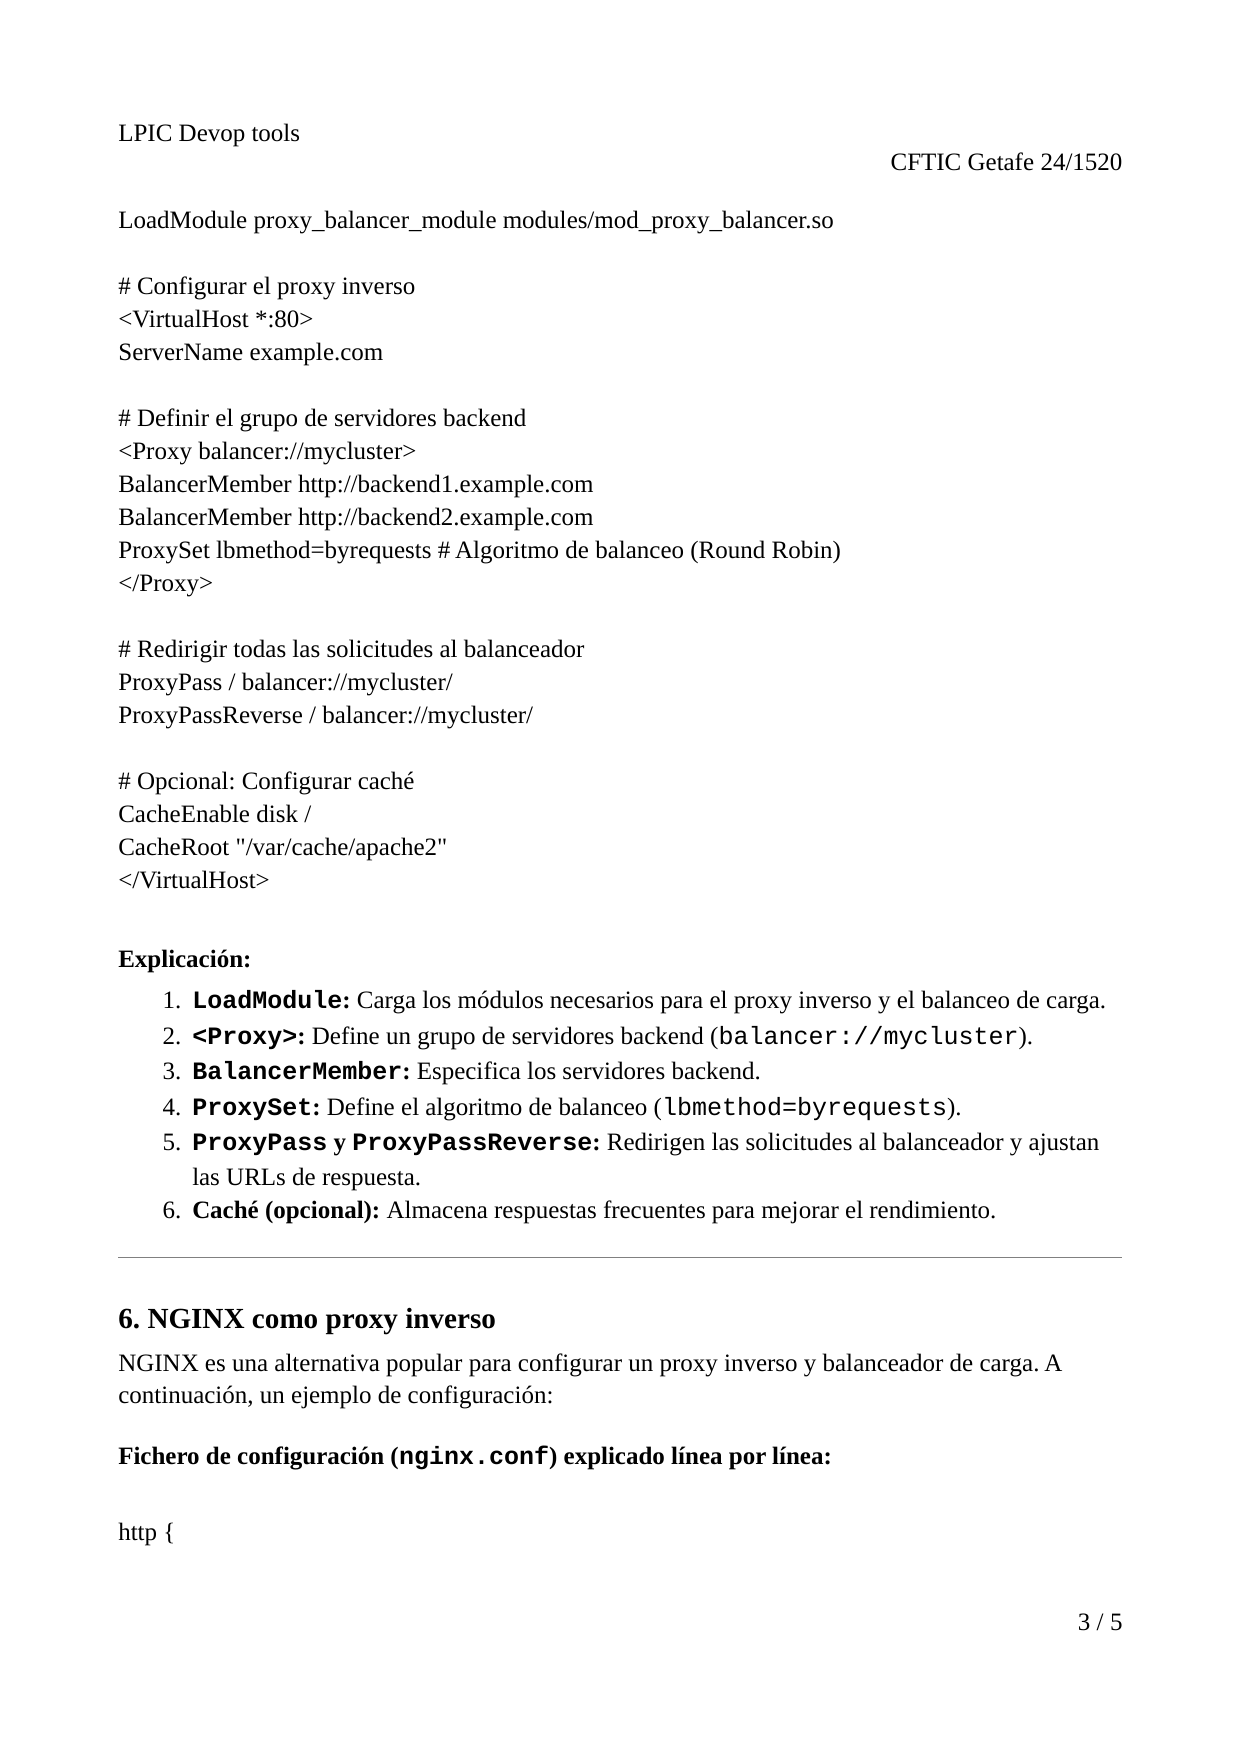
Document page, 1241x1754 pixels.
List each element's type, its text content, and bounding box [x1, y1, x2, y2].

text ProxyPass / balancer://mycluster/ [118, 667, 1122, 696]
text CacheRoot "/var/cache/apache2" [118, 832, 1122, 861]
text ServerName example.com [118, 337, 1122, 366]
text NGINX es una alternativa popular para configurar un proxy inverso y balanceador de carga. A continuación, un ejemplo de configuración: [118, 1348, 1122, 1409]
subtitle Explicación: [118, 944, 1122, 973]
text BalancerMember http://backend2.example.com [118, 502, 1122, 531]
list Caché (opcional): Almacena respuestas frecuentes para mejorar el rendimiento. [162, 1195, 1122, 1224]
list <Proxy>: Define un grupo de servidores backend (balancer://mycluster). [162, 1021, 1122, 1052]
list BalancerMember: Especifica los servidores backend. [162, 1056, 1122, 1087]
text # Definir el grupo de servidores backend [118, 403, 1122, 432]
list ProxySet: Define el algoritmo de balanceo (lbmethod=byrequests). [162, 1092, 1122, 1122]
subtitle 6. NGINX como proxy inverso [118, 1302, 1122, 1335]
text </VirtualHost> [118, 866, 1122, 894]
text # Redirigir todas las solicitudes al balanceador [118, 634, 1122, 663]
text <VirtualHost *:80> [118, 304, 1122, 333]
text <Proxy balancer://mycluster> [118, 436, 1122, 465]
text # Configurar el proxy inverso [118, 271, 1122, 300]
text ProxySet lbmethod=byrequests # Algoritmo de balanceo (Round Robin) [118, 535, 1122, 564]
text http { [118, 1517, 1122, 1546]
text # Opcional: Configurar caché [118, 766, 1122, 795]
text ProxyPassReverse / balancer://mycluster/ [118, 700, 1122, 729]
list ProxyPass y ProxyPassReverse: Redirigen las solicitudes al balanceador y ajustan las URLs de respuesta. [162, 1127, 1122, 1191]
list LoadModule: Carga los módulos necesarios para el proxy inverso y el balanceo de carga. [162, 985, 1122, 1016]
text </Proxy> [118, 568, 1122, 597]
text BalancerMember http://backend1.example.com [118, 469, 1122, 498]
subtitle Fichero de configuración (nginx.conf) explicado línea por línea: [118, 1441, 1122, 1472]
text LoadModule proxy_balancer_module modules/mod_proxy_balancer.so [118, 205, 1122, 234]
text CacheEnable disk / [118, 799, 1122, 828]
